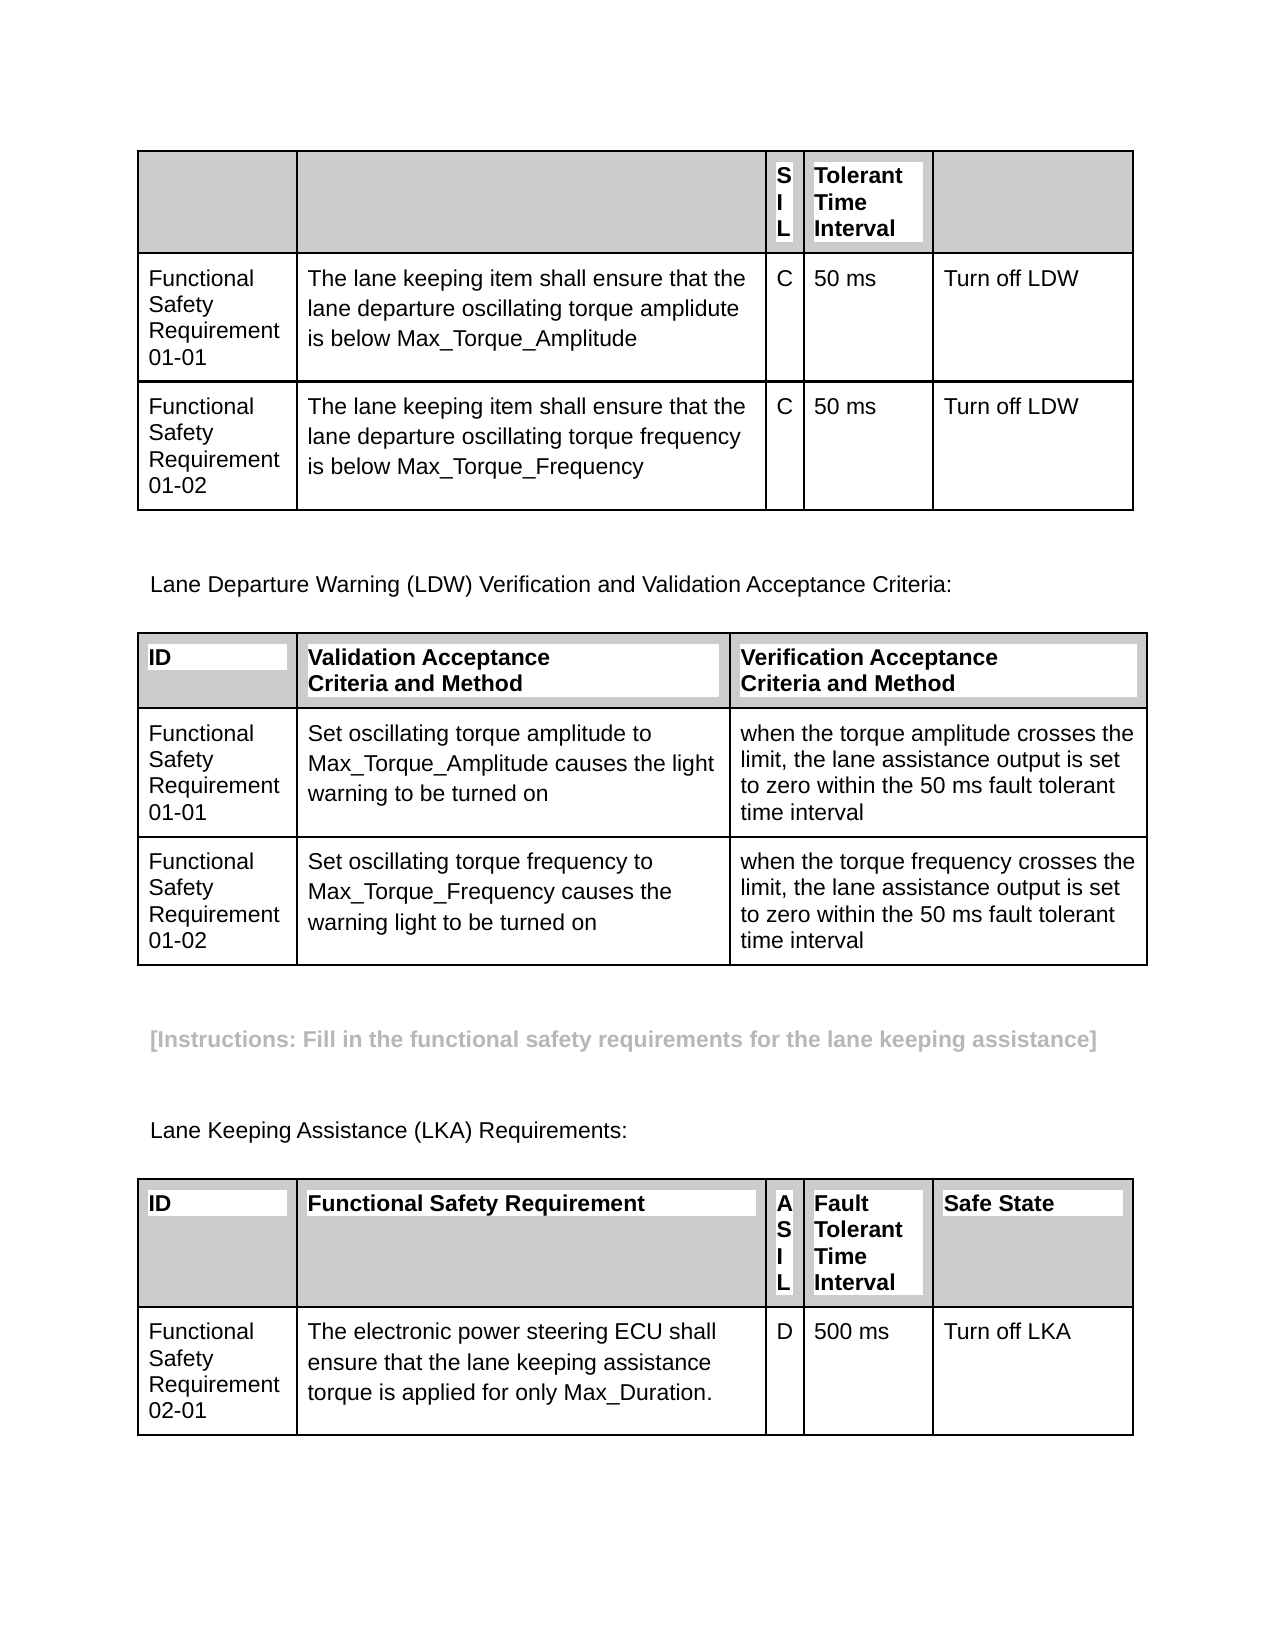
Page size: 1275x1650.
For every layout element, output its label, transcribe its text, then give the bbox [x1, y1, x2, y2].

table_header Verification Acceptance Criteria and Method [731, 634, 1146, 707]
text Lane Keeping Assistance (LKA) Requirements: [150, 1117, 1125, 1143]
table_cell The electronic power steering ECU shall ensure that the lane keeping assistance torque is applied for only Max_Duration. [298, 1308, 765, 1434]
table_cell Set oscillating torque amplitude to Max_Torque_Amplitude causes the light warning to be turned on [298, 709, 729, 836]
table_header Functional Safety Requirement [298, 1180, 765, 1306]
table_cell C [767, 383, 803, 509]
table_header ID [139, 634, 296, 707]
table_header Fault Tolerant Time Interval [805, 1180, 932, 1306]
table_header Validation Acceptance Criteria and Method [298, 634, 729, 707]
table_cell Turn off LDW [934, 383, 1132, 509]
table_cell Functional Safety Requirement 01-02 [139, 838, 296, 964]
table_cell The lane keeping item shall ensure that the lane departure oscillating torque frequency is below Max_Torque_Frequency [298, 383, 765, 509]
table_cell The lane keeping item shall ensure that the lane departure oscillating torque amplidute is below Max_Torque_Amplitude [298, 254, 765, 380]
table_header ASIL [767, 1180, 803, 1306]
table_cell 50 ms [805, 383, 932, 509]
table_cell D [767, 1308, 803, 1434]
table_header [139, 152, 296, 252]
text Lane Departure Warning (LDW) Verification and Validation Acceptance Criteria: [150, 571, 1125, 597]
table_cell 50 ms [805, 254, 932, 380]
table_cell Functional Safety Requirement 02-01 [139, 1308, 296, 1434]
table_header ID [139, 1180, 296, 1306]
table_cell Functional Safety Requirement 01-02 [139, 383, 296, 509]
table_header [934, 152, 1132, 252]
table_cell when the torque amplitude crosses the limit, the lane assistance output is set to zero within the 50 ms fault tolerant time interval [731, 709, 1146, 836]
table_cell when the torque frequency crosses the limit, the lane assistance output is set to zero within the 50 ms fault tolerant time interval [731, 838, 1146, 964]
table_header Safe State [934, 1180, 1132, 1306]
text [Instructions: Fill in the functional safety requirements for the lane keeping assistance] [150, 1026, 1125, 1053]
table_cell 500 ms [805, 1308, 932, 1434]
table_cell Functional Safety Requirement 01-01 [139, 254, 296, 380]
table_header [298, 152, 765, 252]
table_cell Turn off LKA [934, 1308, 1132, 1434]
table_header SIL [767, 152, 803, 252]
table_header Tolerant Time Interval [805, 152, 932, 252]
table_cell C [767, 254, 803, 380]
table_cell Turn off LDW [934, 254, 1132, 380]
table_cell Set oscillating torque frequency to Max_Torque_Frequency causes the warning light to be turned on [298, 838, 729, 964]
table_cell Functional Safety Requirement 01-01 [139, 709, 296, 836]
